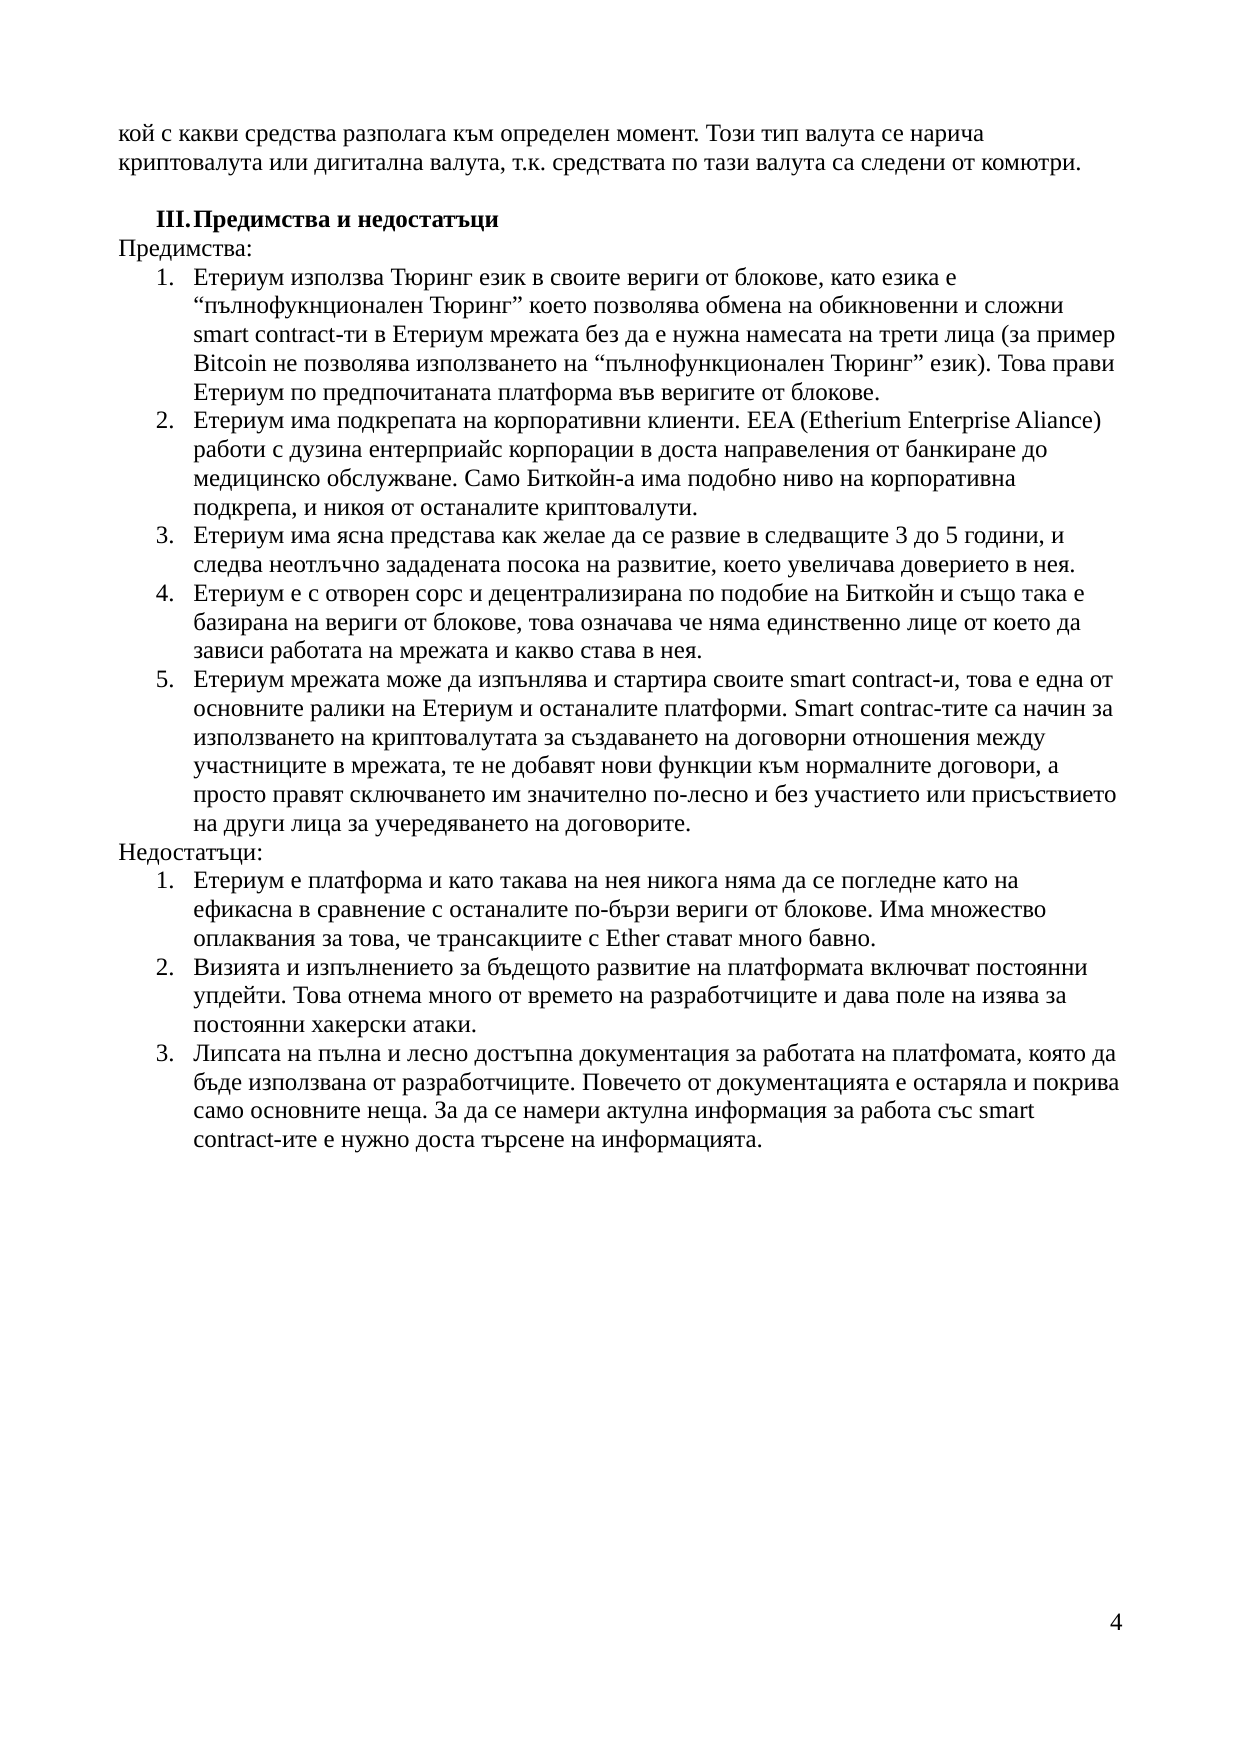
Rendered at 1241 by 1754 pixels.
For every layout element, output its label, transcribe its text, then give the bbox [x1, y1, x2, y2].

subtitle Предимства и недостатъци [156, 204, 1122, 233]
list Визията и изпълнението за бъдещото развитие на платформата включват постоянни упдейти. Това отнема много от времето на разработчиците и дава поле на изява за постоянни хакерски атаки. [156, 952, 1122, 1038]
text кой с какви средства разполага към определен момент. Този тип валута се нарича криптовалута или дигитална валута, т.к. средствата по тази валута са следени от комютри. [118, 118, 1122, 176]
list Етериум има подкрепата на корпоративни клиенти. EEA (Etherium Enterprise Aliance) работи с дузина ентерприайс корпорации в доста направеления от банкиране до медицинско обслужване. Само Биткойн-а има подобно ниво на корпоративна подкрепа, и никоя от останалите криптовалути. [156, 406, 1122, 521]
list Етериум е платформа и като такава на нея никога няма да се погледне като на ефикасна в сравнение с останалите по-бързи вериги от блокове. Има множество оплаквания за това, че трансакциите с Ether стават много бавно. [156, 866, 1122, 952]
text Предимства: [118, 233, 1122, 262]
text Недостатъци: [118, 837, 1122, 866]
list Етериум е с отворен сорс и децентрализирана по подобие на Биткойн и също така е базирана на вериги от блокове, това означава че няма единственно лице от което да зависи работата на мрежата и какво става в нея. [156, 578, 1122, 664]
list Етериум има ясна представа как желае да се развие в следващите 3 до 5 години, и следва неотлъчно зададената посока на развитие, което увеличава доверието в нея. [156, 521, 1122, 578]
list Етериум използва Тюринг език в своите вериги от блокове, като езика е “пълнофукнционален Тюринг” което позволява обмена на обикновенни и сложни smart contract-ти в Етериум мрежата без да е нужна намесата на трети лица (за пример Bitcoin не позволява използването на “пълнофункционален Тюринг” език). Това прави Етериум по предпочитаната платформа във веригите от блокове. [156, 262, 1122, 406]
list Етериум мрежата може да изпънлява и стартира своите smart contract-и, това е една от основните ралики на Етериум и останалите платформи. Smart contrac-тите са начин за използването на криптовалутата за създаването на договорни отношения между участниците в мрежата, те не добавят нови функции към нормалните договори, а просто правят сключването им значително по-лесно и без участието или присъствието на други лица за учередяването на договорите. [156, 664, 1122, 837]
list Липсата на пълна и лесно достъпна документация за работата на платфомата, която да бъде използвана от разработчиците. Повечето от документацията е остаряла и покрива само основните неща. За да се намери актулна информация за работа със smart contract-ите е нужно доста търсене на информацията. [156, 1038, 1122, 1153]
